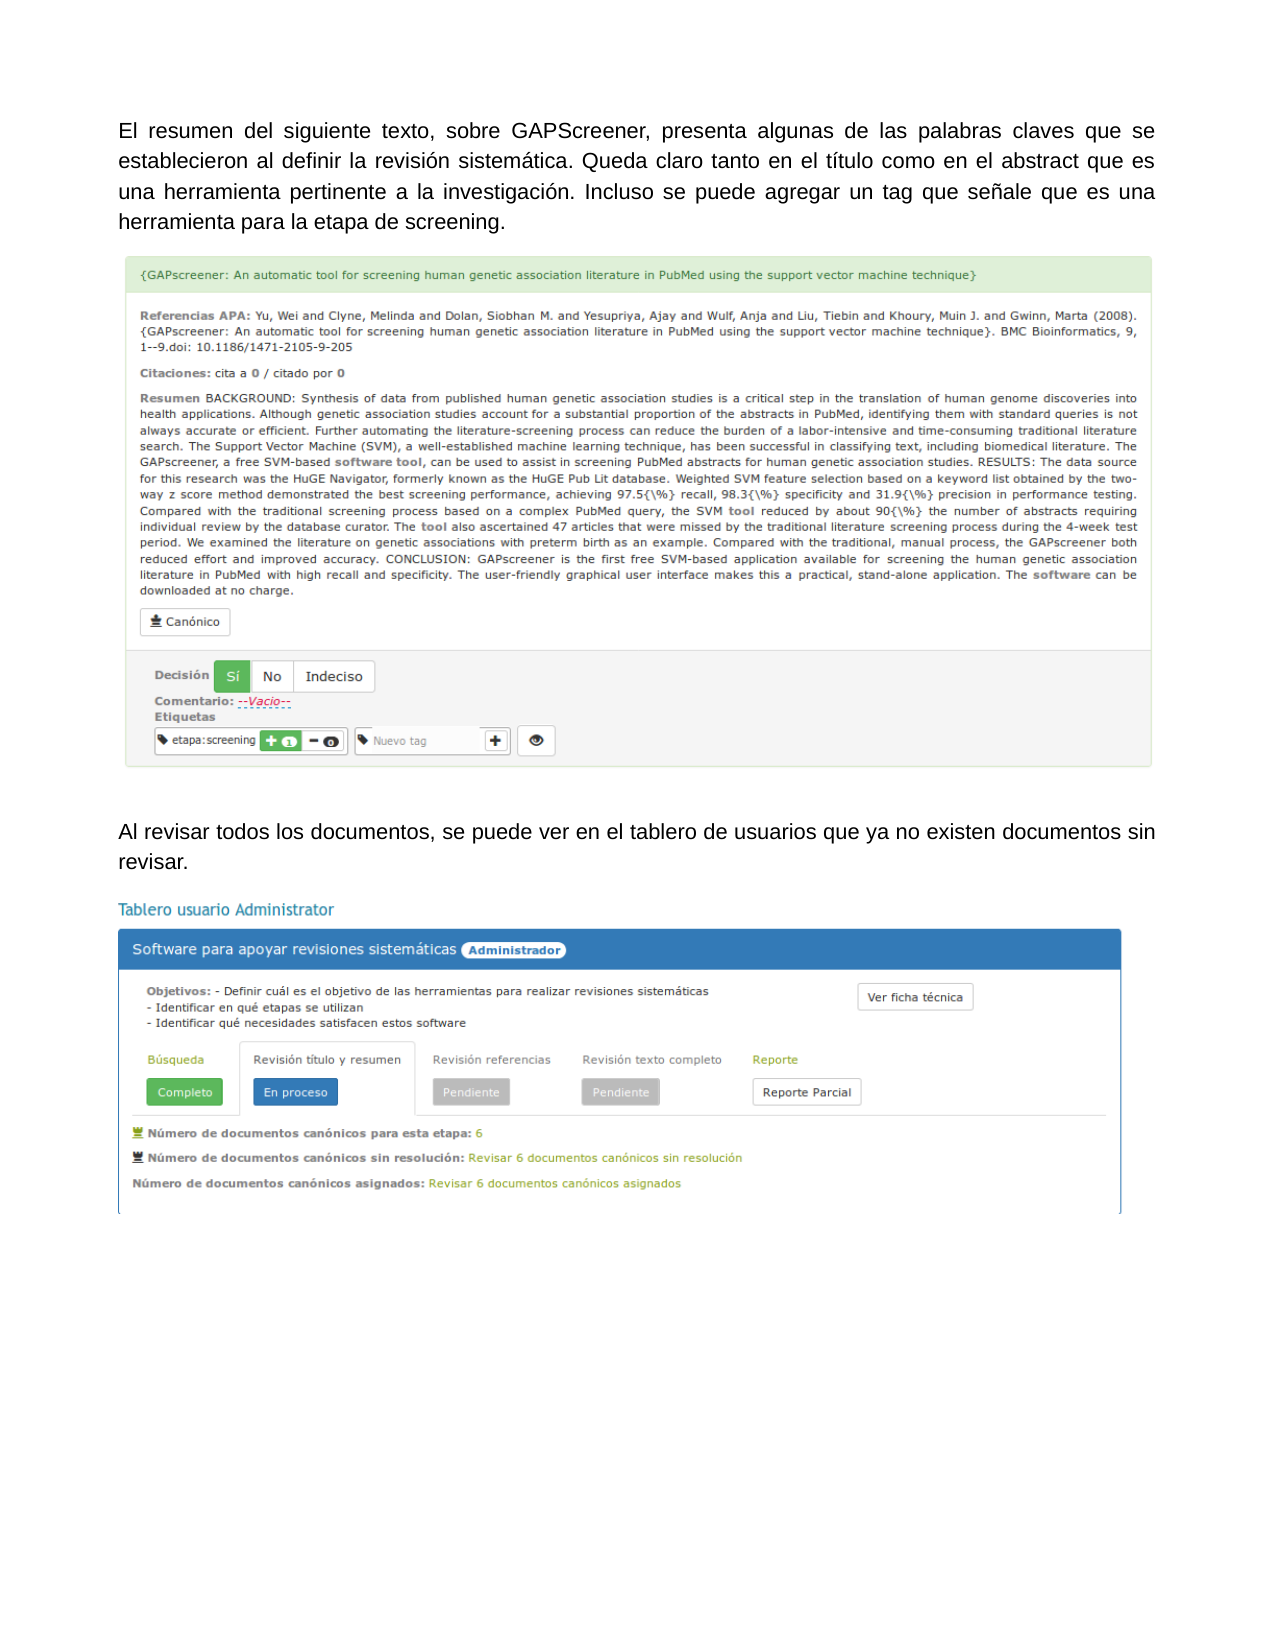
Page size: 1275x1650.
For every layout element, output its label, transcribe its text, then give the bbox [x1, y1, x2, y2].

text Al revisar todos los documentos, se puede ver en el tablero de usuarios que ya no existen documentos sin revisar. [118, 819, 1157, 874]
text El resumen del siguiente texto, sobre GAPScreener, presenta algunas de las palabras claves que se establecieron al definir la revisión sistemática. Queda claro tanto en el título como en el abstract que es una herramienta pertinente a la investigación. Incluso se puede agregar un tag que señale que es una herramienta para la etapa de screening. [118, 118, 1157, 234]
picture [118, 893, 1157, 1214]
picture [118, 253, 1157, 770]
